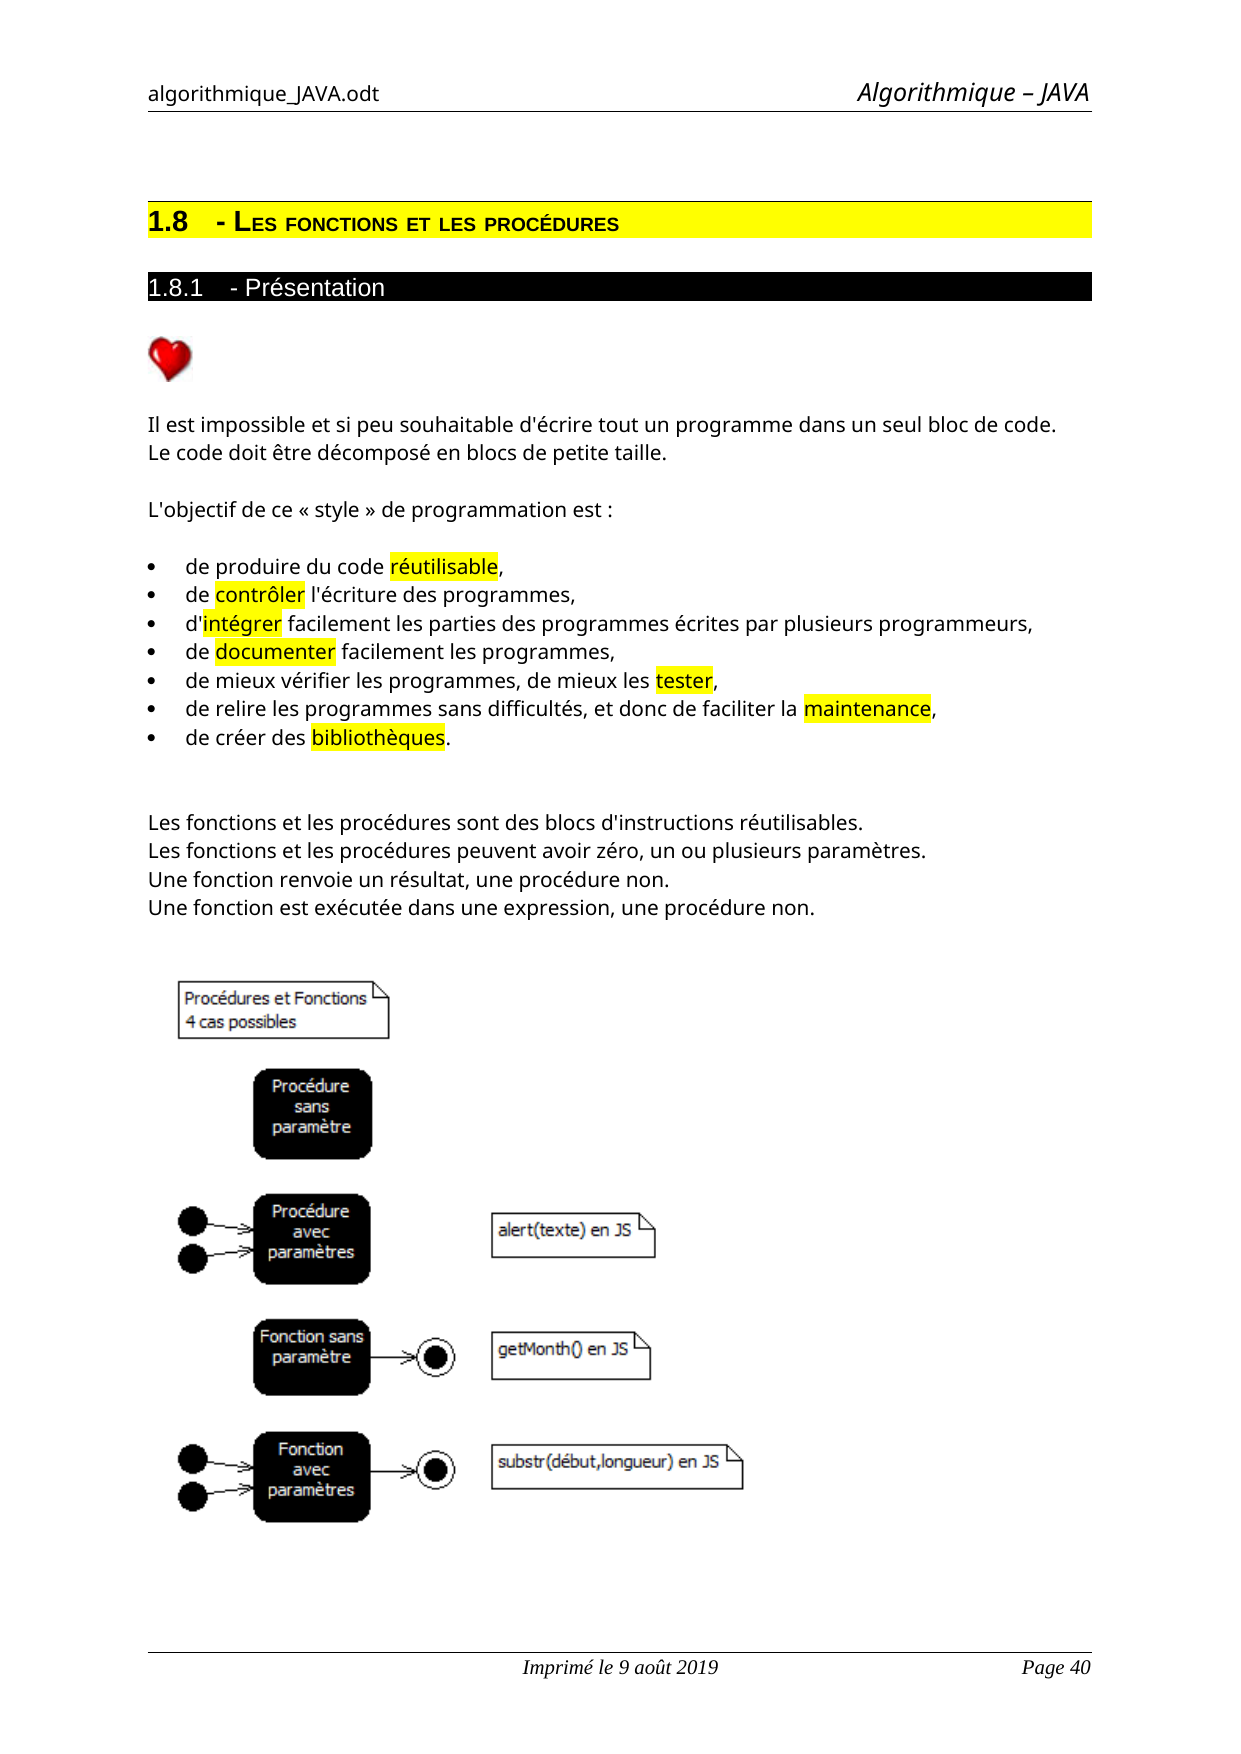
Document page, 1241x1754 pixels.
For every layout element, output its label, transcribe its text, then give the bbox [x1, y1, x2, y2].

list de mieux vérifier les programmes, de mieux les tester, [148, 666, 1092, 694]
text Le code doit être décomposé en blocs de petite taille. [148, 438, 1092, 467]
list d'intégrer facilement les parties des programmes écrites par plusieurs programmeurs, [148, 609, 1092, 637]
list de produire du code réutilisable, [148, 552, 1092, 581]
picture [147, 336, 193, 382]
text Il est impossible et si peu souhaitable d'écrire tout un programme dans un seul bloc de code. [148, 410, 1092, 438]
text Une fonction renvoie un résultat, une procédure non. [148, 865, 1092, 893]
text Les fonctions et les procédures sont des blocs d'instructions réutilisables. [148, 808, 1092, 836]
subtitle - Les fonctions et les procédures [148, 202, 1092, 238]
text Une fonction est exécutée dans une expression, une procédure non. [148, 893, 1092, 922]
list de documenter facilement les programmes, [148, 637, 1092, 666]
subtitle - Présentation [148, 272, 1092, 301]
text L'objectif de ce « style » de programmation est : [148, 495, 1092, 524]
list de contrôler l'écriture des programmes, [148, 581, 1092, 609]
list de relire les programmes sans difficultés, et donc de faciliter la maintenance, [148, 694, 1092, 723]
list de créer des bibliothèques. [148, 723, 1092, 751]
text Les fonctions et les procédures peuvent avoir zéro, un ou plusieurs paramètres. [148, 836, 1092, 865]
picture [147, 950, 775, 1554]
